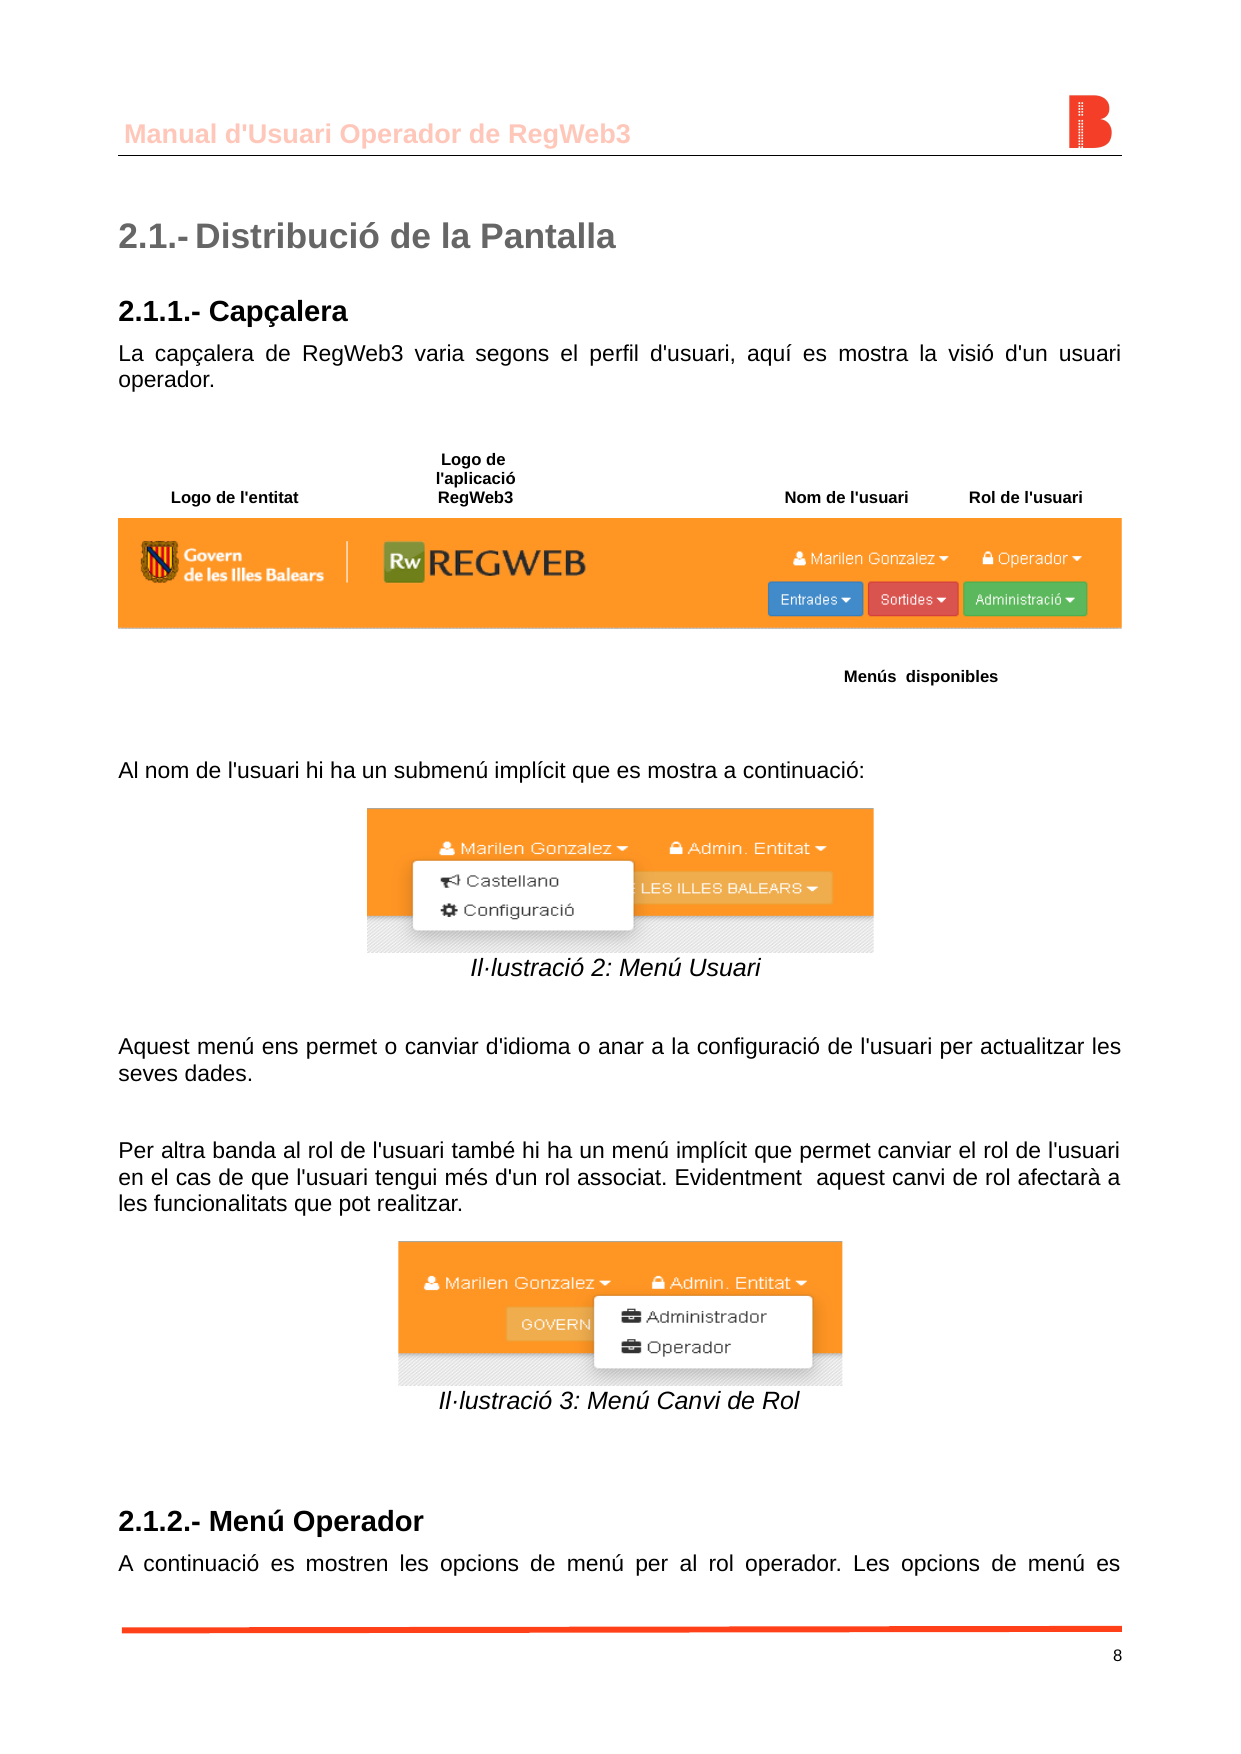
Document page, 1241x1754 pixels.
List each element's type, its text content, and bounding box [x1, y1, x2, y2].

picture [118, 518, 1123, 629]
subtitle Capçalera [118, 294, 1122, 327]
table_header Nom de l'usuari [764, 444, 929, 513]
table_header Logo de l'entitat [118, 444, 351, 513]
subtitle Menú Operador [118, 1504, 1122, 1538]
picture [398, 1241, 843, 1386]
text Per altra banda al rol de l'usuari també hi ha un menú implícit que permet canviar el rol de l'usuari en el cas de que l'usuari tengui més d'un rol associat. Evidentment aquest canvi de rol afectarà a les funcionalitats que pot realitzar. [118, 1137, 1122, 1216]
text La capçalera de RegWeb3 varia segons el perfil d'usuari, aquí es mostra la visió d'un usuari operador. [118, 340, 1122, 393]
table_header [600, 444, 764, 513]
text Il·lustració 2: Menú Usuari [367, 953, 873, 982]
table_cell [118, 513, 1122, 518]
text Il·lustració 3: Menú Canvi de Rol [398, 1386, 842, 1415]
text Aquest menú ens permet o canviar d'idioma o anar a la configuració de l'usuari per actualitzar les seves dades. [118, 1033, 1122, 1086]
text Al nom de l'usuari hi ha un submenú implícit que es mostra a continuació: [118, 757, 1122, 783]
table_header Logo de l'aplicació RegWeb3 [351, 444, 600, 513]
text A continuació es mostren les opcions de menú per al rol operador. Les opcions de menú es [118, 1550, 1122, 1576]
picture [367, 808, 874, 953]
table_cell [118, 629, 1122, 661]
table_cell Menús disponibles [118, 661, 1122, 692]
picture [1063, 94, 1117, 150]
table_header Rol de l'usuari [929, 444, 1122, 513]
subtitle Distribució de la Pantalla [118, 216, 1122, 256]
